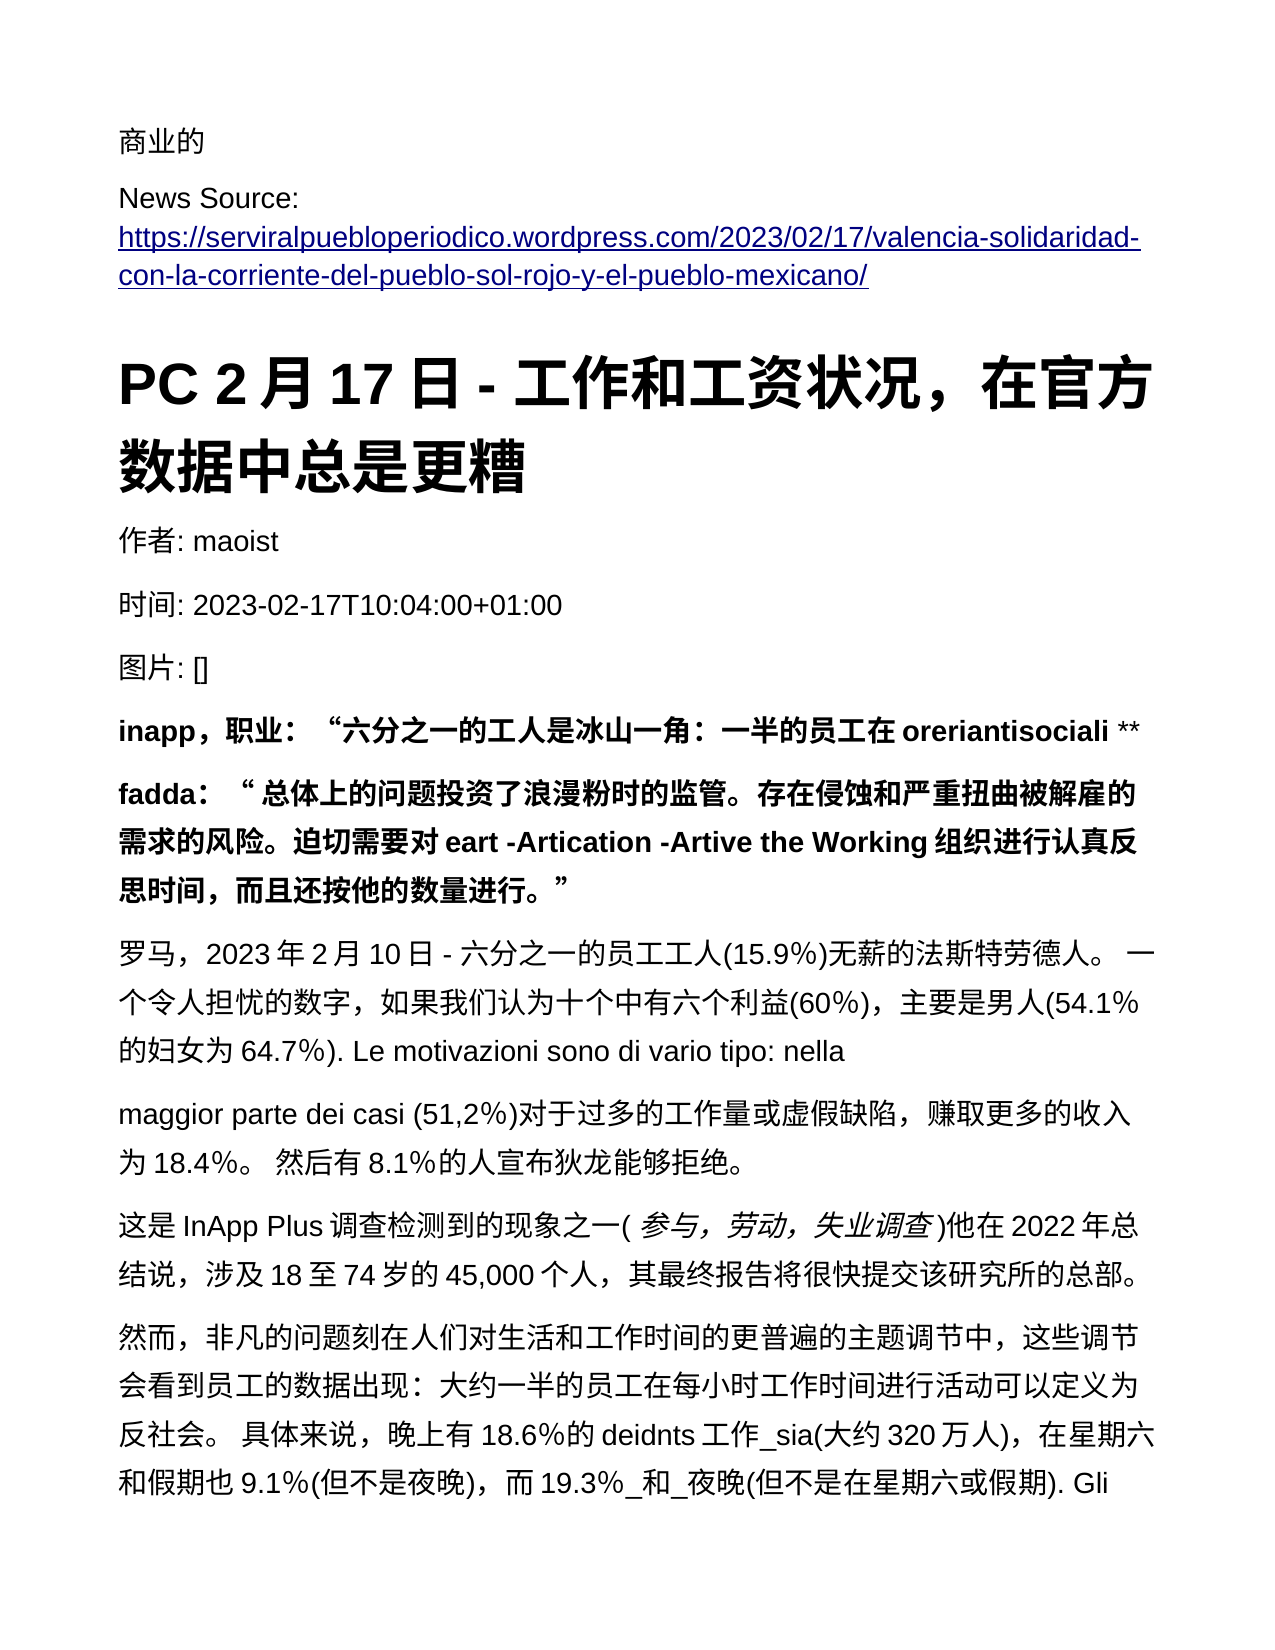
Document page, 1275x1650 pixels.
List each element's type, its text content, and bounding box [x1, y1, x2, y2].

text inapp，职业：“六分之一的工人是冰山一角：一半的员工在oreriantisociali ** [118, 707, 1157, 749]
text News Source: https://serviralpuebloperiodico.wordpress.com/2023/02/17/valencia-solidaridad-con-la-corriente-del-pueblo-sol-rojo-y-el-pueblo-mexicano/ [118, 181, 1157, 292]
text maggior parte dei casi (51,2％)对于过多的工作量或虚假缺陷，赚取更多的收入为18.4％。 然后有8.1％的人宣布狄龙能够拒绝。 [118, 1091, 1157, 1182]
text 这是InApp Plus调查检测到的现象之一( 参与，劳动，失业调查 )他在2022年总结说，涉及18至74岁的45,000个人，其最终报告将很快提交该研究所的总部。 [118, 1202, 1157, 1293]
text 图片: [] [118, 644, 1157, 686]
subtitle PC 2月17日 - 工作和工资状况，在官方数据中总是更糟 [118, 336, 1157, 505]
text 商业的 [118, 118, 1157, 160]
text 罗马，2023年2月10日 - 六分之一的员工工人(15.9％)无薪的法斯特劳德人。 一个令人担忧的数字，如果我们认为十个中有六个利益(60％)，主要是男人(54.1％的妇女为64.7％). Le motivazioni sono di vario tipo: nella [118, 931, 1157, 1070]
text 作者: maoist [118, 518, 1157, 560]
text fadda：“ 总体上的问题投资了浪漫粉时的监管。存在侵蚀和严重扭曲被解雇的需求的风险。迫切需要对eart -Artication -Artive the Working组织进行认真反思时间，而且还按他的数量进行。” [118, 770, 1157, 910]
text 然而，非凡的问题刻在人们对生活和工作时间的更普遍的主题调节中，这些调节会看到员工的数据出现：大约一半的员工在每小时工作时间进行活动可以定义为反社会。 具体来说，晚上有18.6％的deidnts工作_sia(大约320万人)，在星期六和假期也9.1％(但不是夜晚)，而19.3％_和_夜晚(但不是在星期六或假期). Gli [118, 1314, 1157, 1502]
text 时间: 2023-02-17T10:04:00+01:00 [118, 581, 1157, 623]
